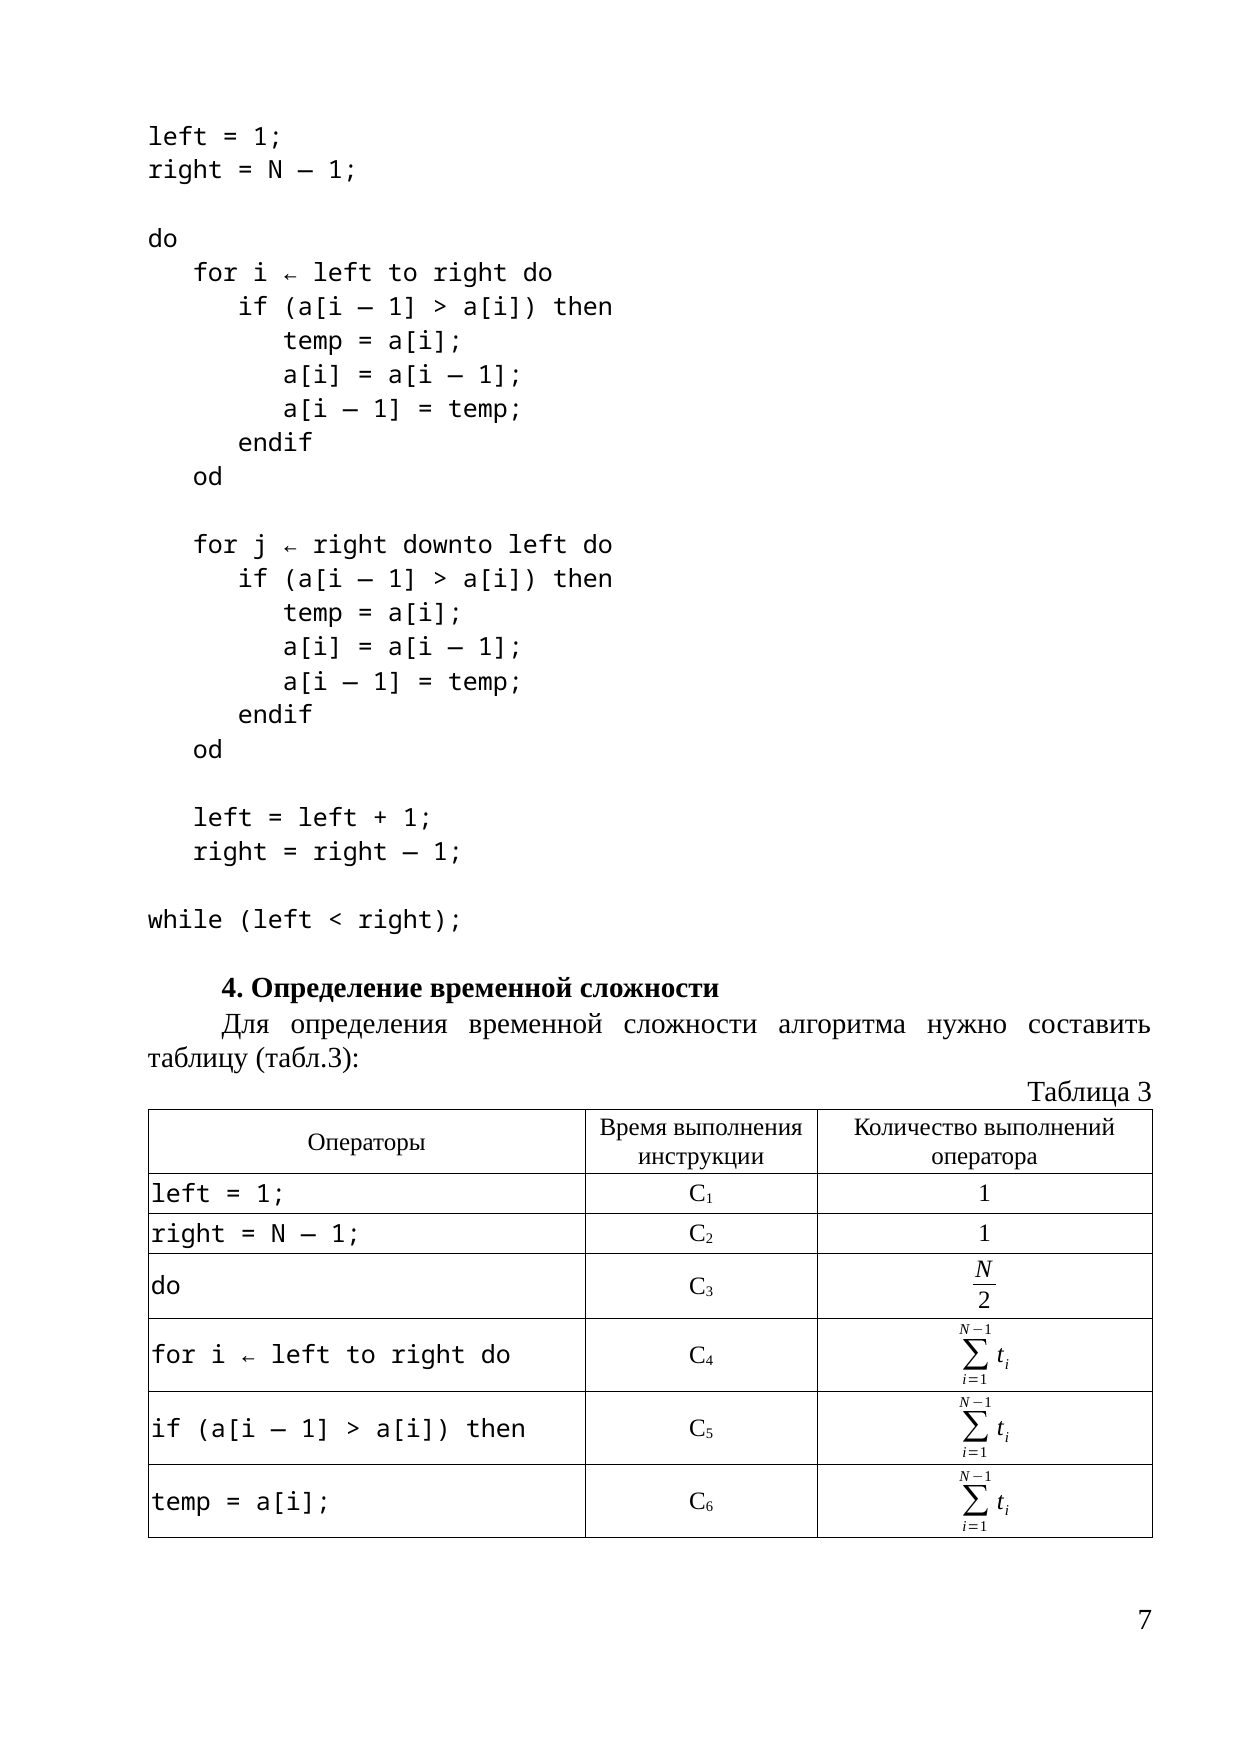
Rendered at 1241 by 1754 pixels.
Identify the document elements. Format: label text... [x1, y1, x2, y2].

text right = N — 1; [148, 152, 1152, 186]
text right = right — 1; [148, 833, 1152, 867]
text for j ← right downto left do [148, 527, 1152, 561]
text a[i] = a[i — 1]; [148, 629, 1152, 663]
text do [148, 220, 1152, 254]
text left = left + 1; [148, 799, 1152, 833]
text for i ← left to right do [148, 254, 1152, 288]
text od [148, 731, 1152, 765]
text temp = a[i]; [148, 322, 1152, 357]
table_cell 1 [818, 1214, 1152, 1253]
text if (a[i — 1] > a[i]) then [148, 561, 1152, 595]
table_cell do [149, 1254, 585, 1317]
table_cell [818, 1465, 1152, 1537]
table_header Количество выполнений оператора [818, 1110, 1152, 1173]
table_header Операторы [149, 1110, 585, 1173]
text od [148, 459, 1152, 493]
text endif [148, 697, 1152, 731]
table_header Время выполнения инструкции [586, 1110, 817, 1173]
text Таблица 3 [148, 1074, 1152, 1108]
text a[i — 1] = temp; [148, 391, 1152, 425]
table_cell C6 [586, 1465, 817, 1537]
table_cell C3 [586, 1254, 817, 1317]
table_cell C4 [586, 1319, 817, 1391]
text if (a[i — 1] > a[i]) then [148, 288, 1152, 322]
table_cell C2 [586, 1214, 817, 1253]
table_cell right = N — 1; [149, 1214, 585, 1253]
table_cell 1 [818, 1174, 1152, 1213]
table_cell [818, 1319, 1152, 1391]
text endif [148, 425, 1152, 459]
table_cell for i ← left to right do [149, 1319, 585, 1391]
text left = 1; [148, 118, 1152, 152]
table_cell if (a[i — 1] > a[i]) then [149, 1392, 585, 1464]
text a[i] = a[i — 1]; [148, 357, 1152, 391]
table_cell left = 1; [149, 1174, 585, 1213]
table_cell [818, 1254, 1152, 1317]
text while (left < right); [148, 902, 1152, 936]
table_cell [818, 1392, 1152, 1464]
table_cell C1 [586, 1174, 817, 1213]
table_cell temp = a[i]; [149, 1465, 585, 1537]
text temp = a[i]; [148, 595, 1152, 629]
table_cell C5 [586, 1392, 817, 1464]
text Для определения временной сложности алгоритма нужно составить таблицу (табл.3): [148, 1006, 1152, 1073]
text a[i — 1] = temp; [148, 663, 1152, 697]
subtitle 4. Определение временной сложности [148, 970, 1152, 1004]
